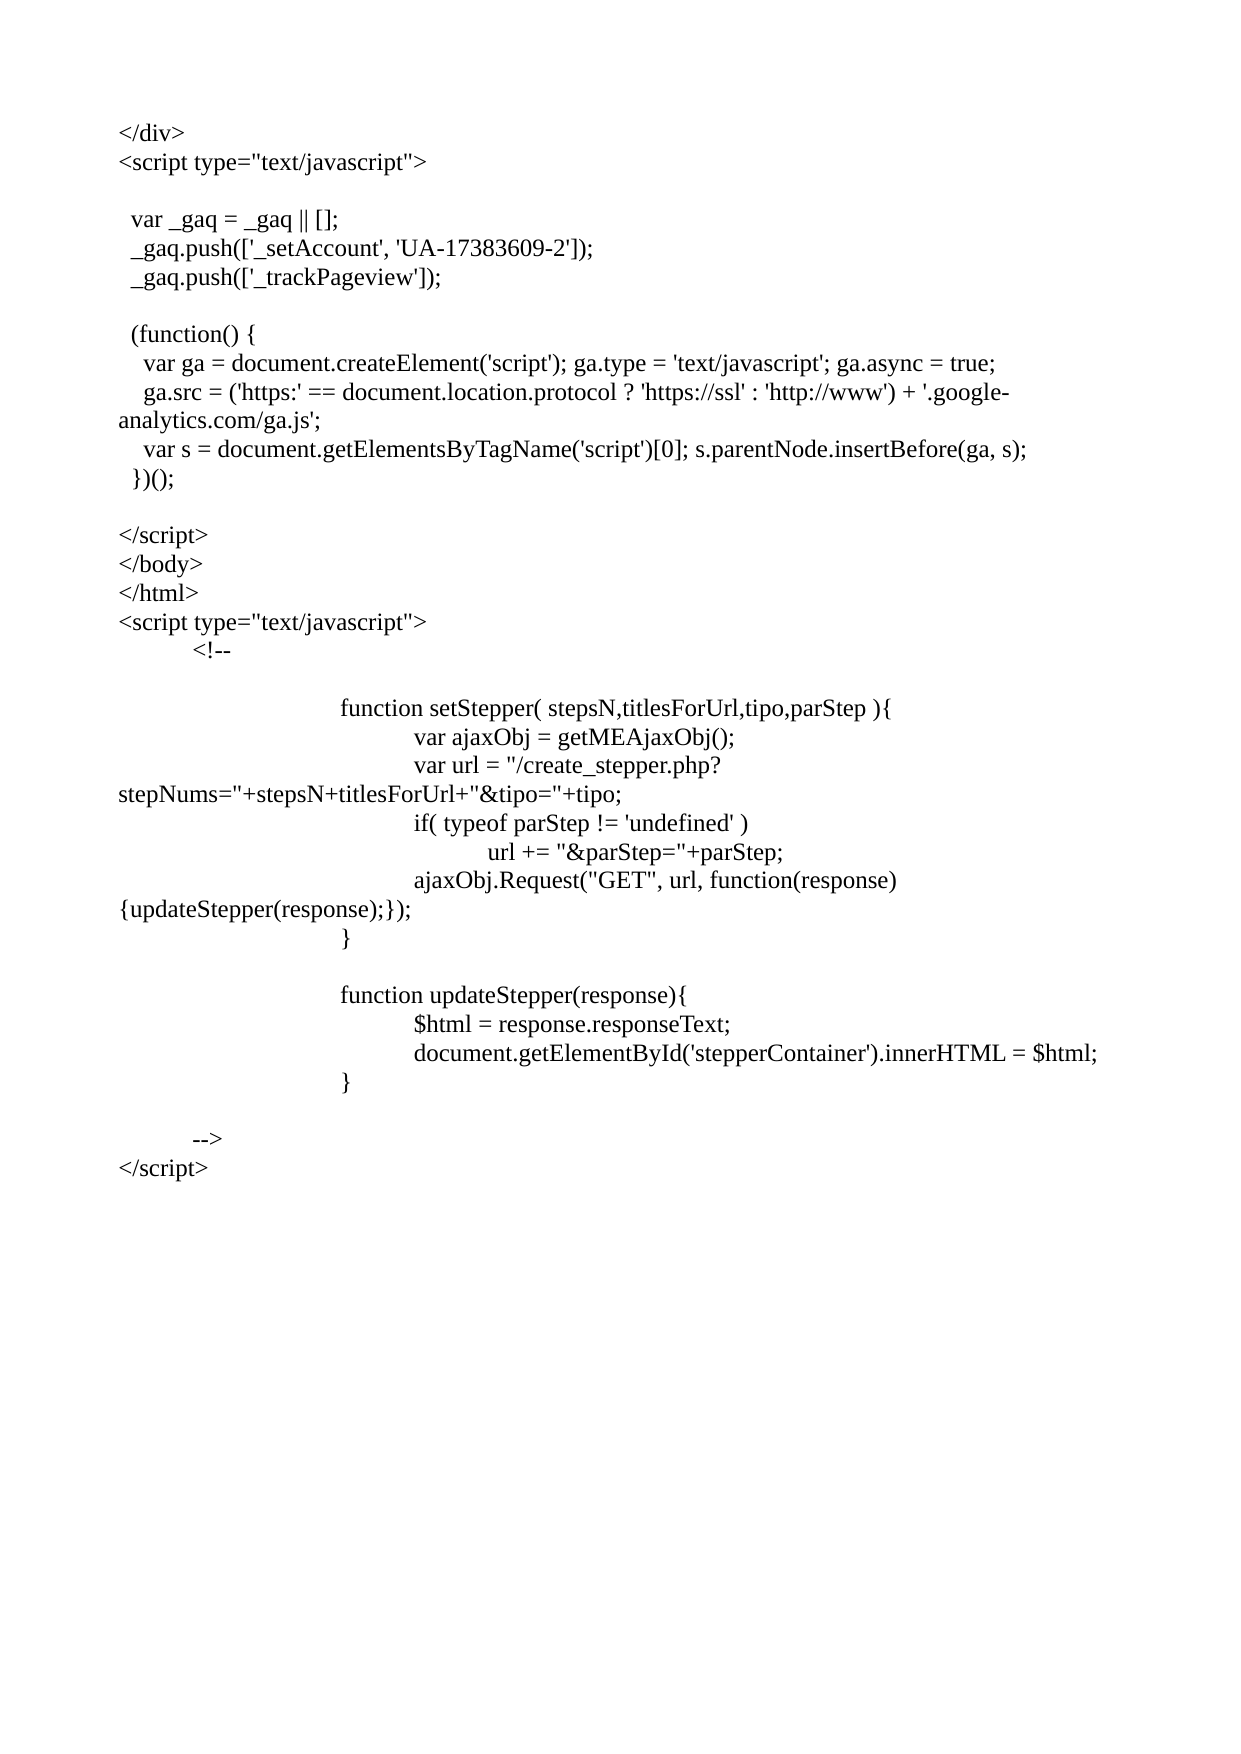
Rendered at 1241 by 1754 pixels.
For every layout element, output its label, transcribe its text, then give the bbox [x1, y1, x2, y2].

text $html = response.responseText; [118, 1009, 1122, 1038]
text } [118, 1067, 1122, 1096]
text url += "&parStep="+parStep; [118, 837, 1122, 866]
text --> [118, 1124, 1122, 1153]
text </div> <script type="text/javascript"> var _gaq = _gaq || []; _gaq.push(['_setAccount', 'UA-17383609-2']); _gaq.push(['_trackPageview']); (function() { var ga = document.createElement('script'); ga.type = 'text/javascript'; ga.async = true; ga.src = ('https:' == document.location.protocol ? 'https://ssl' : 'http://www') + '.google-analytics.com/ga.js'; var s = document.getElementsByTagName('script')[0]; s.parentNode.insertBefore(ga, s); })(); </script> </body> </html> [118, 118, 1122, 607]
text var url = "/create_stepper.php?stepNums="+stepsN+titlesForUrl+"&tipo="+tipo; [118, 751, 1122, 808]
text } [118, 923, 1122, 952]
text </script> [118, 1153, 1122, 1182]
text <script type="text/javascript"> [118, 607, 1122, 636]
text function updateStepper(response){ [118, 981, 1122, 1009]
text <!-- [118, 636, 1122, 664]
text function setStepper( stepsN,titlesForUrl,tipo,parStep ){ [118, 693, 1122, 722]
text ajaxObj.Request("GET", url, function(response){updateStepper(response);}); [118, 866, 1122, 923]
text if( typeof parStep != 'undefined' ) [118, 808, 1122, 837]
text document.getElementById('stepperContainer').innerHTML = $html; [118, 1038, 1122, 1067]
text var ajaxObj = getMEAjaxObj(); [118, 722, 1122, 751]
